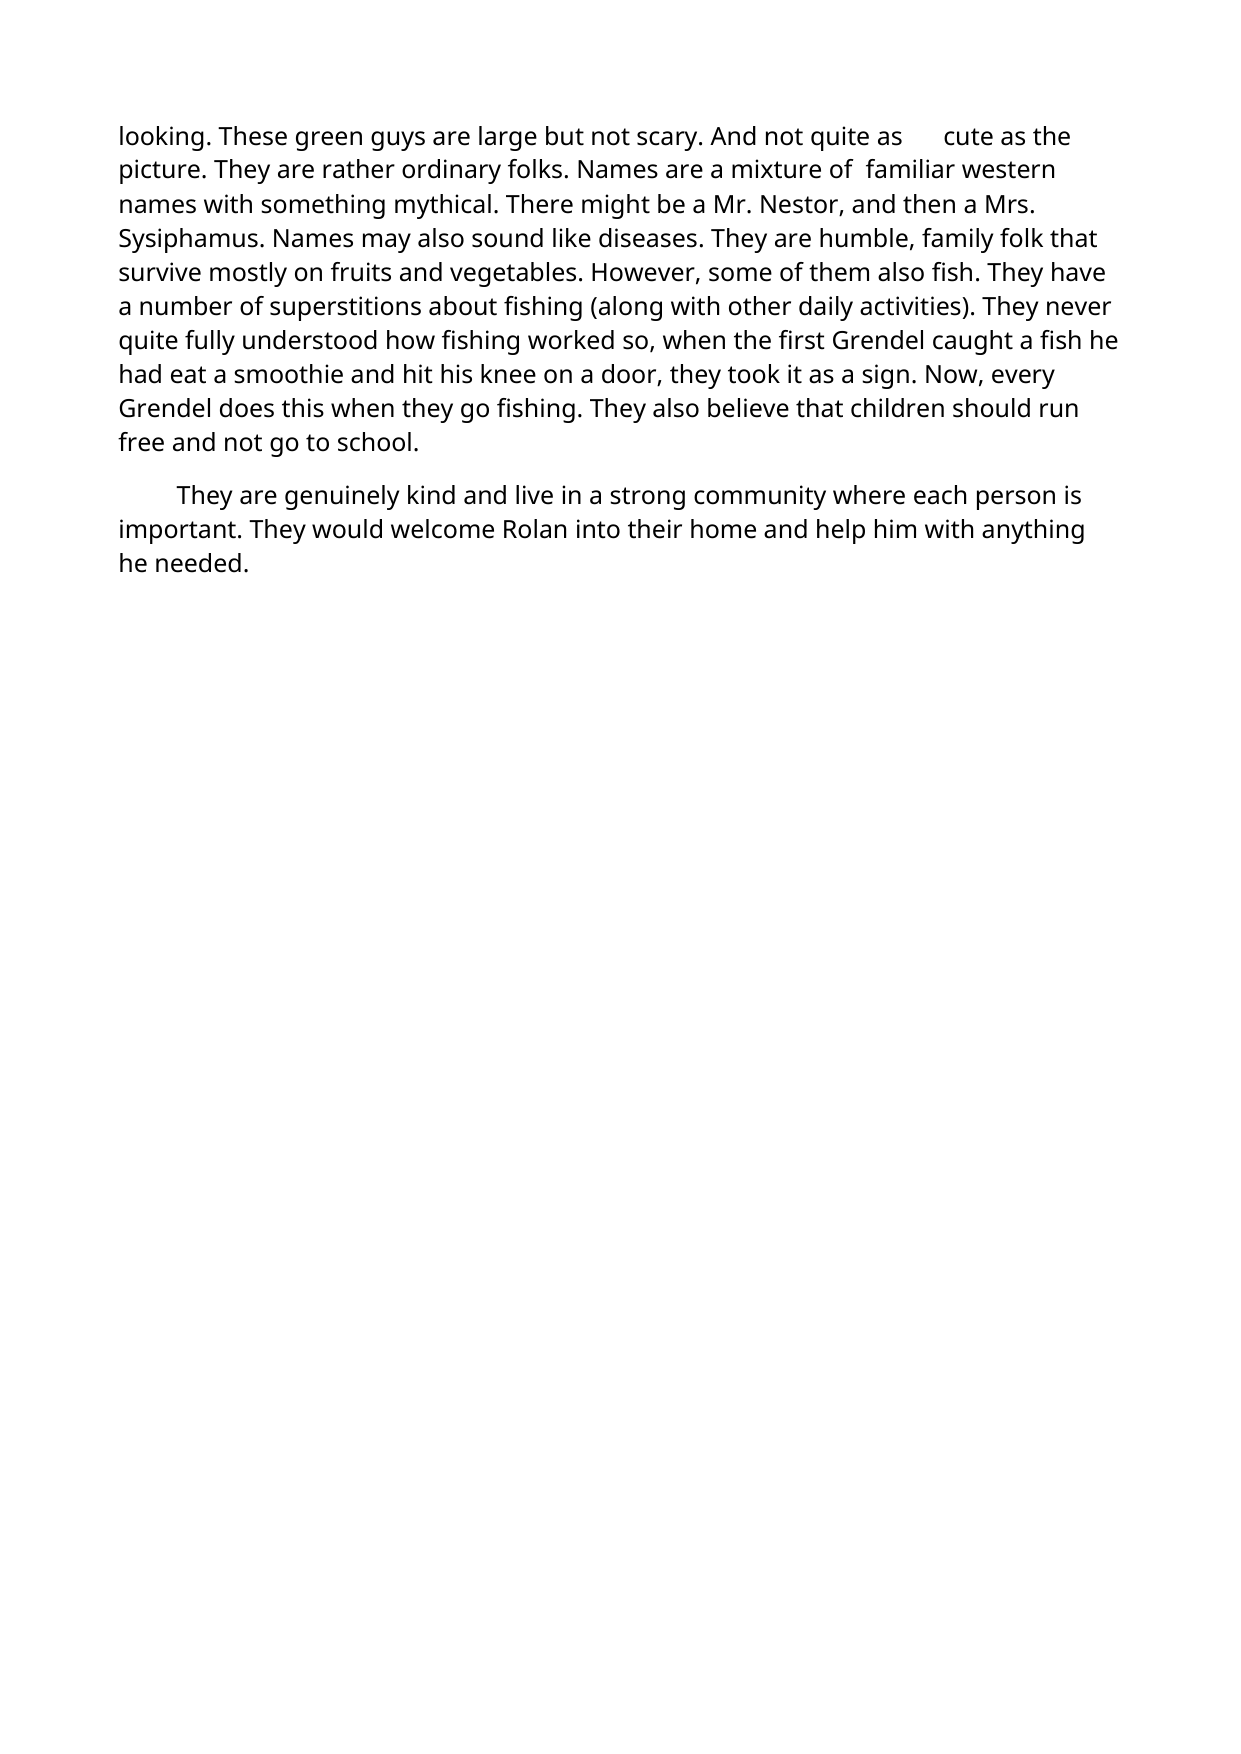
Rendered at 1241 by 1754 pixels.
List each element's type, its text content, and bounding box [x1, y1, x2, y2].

text looking. These green guys are large but not scary. And not quite as cute as the picture. They are rather ordinary folks. Names are a mixture of familiar western names with something mythical. There might be a Mr. Nestor, and then a Mrs. Sysiphamus. Names may also sound like diseases. They are humble, family folk that survive mostly on fruits and vegetables. However, some of them also fish. They have a number of superstitions about fishing (along with other daily activities). They never quite fully understood how fishing worked so, when the first Grendel caught a fish he had eat a smoothie and hit his knee on a door, they took it as a sign. Now, every Grendel does this when they go fishing. They also believe that children should run free and not go to school. [118, 118, 1122, 459]
text They are genuinely kind and live in a strong community where each person is important. They would welcome Rolan into their home and help him with anything he needed. [118, 477, 1122, 580]
